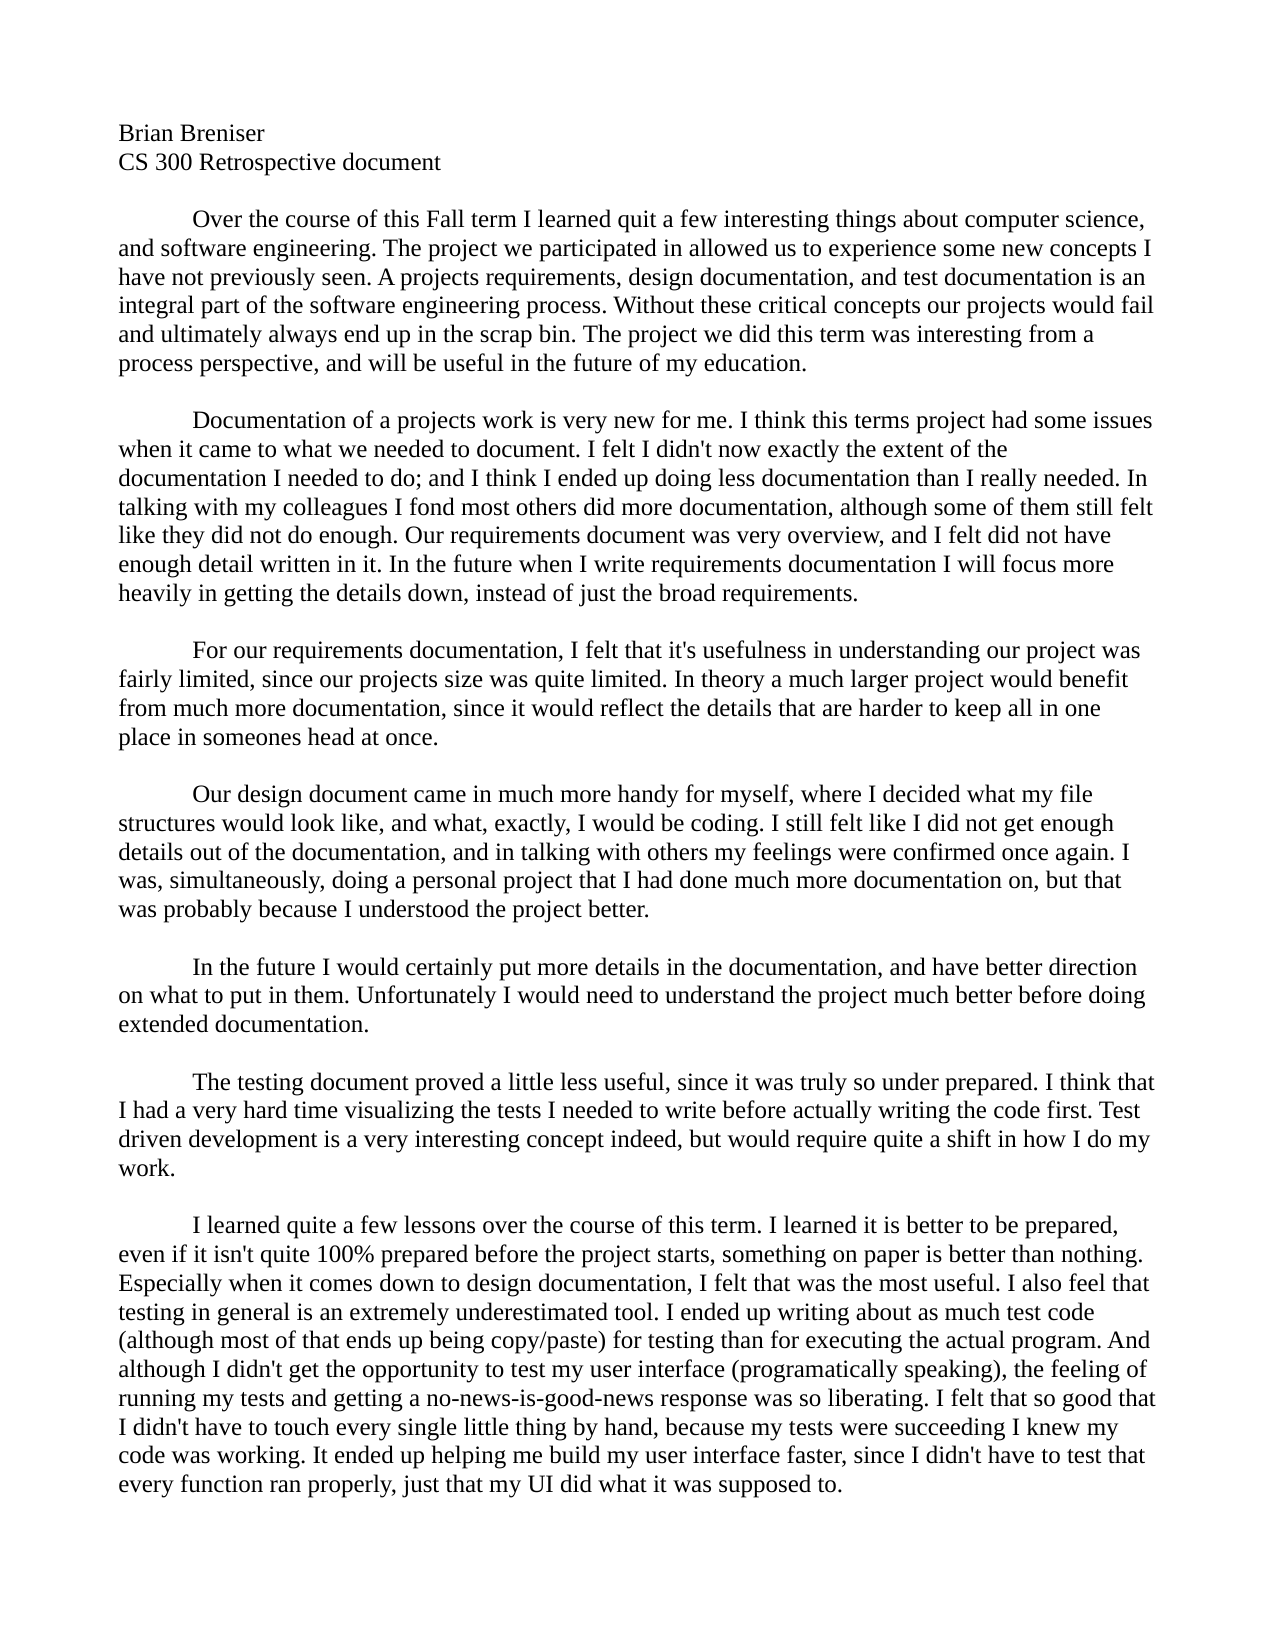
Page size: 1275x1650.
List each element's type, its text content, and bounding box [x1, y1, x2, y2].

text Documentation of a projects work is very new for me. I think this terms project had some issues when it came to what we needed to document. I felt I didn't now exactly the extent of the documentation I needed to do; and I think I ended up doing less documentation than I really needed. In talking with my colleagues I fond most others did more documentation, although some of them still felt like they did not do enough. Our requirements document was very overview, and I felt did not have enough detail written in it. In the future when I write requirements documentation I will focus more heavily in getting the details down, instead of just the broad requirements. [118, 406, 1157, 607]
text I learned quite a few lessons over the course of this term. I learned it is better to be prepared, even if it isn't quite 100% prepared before the project starts, something on paper is better than nothing. Especially when it comes down to design documentation, I felt that was the most useful. I also feel that testing in general is an extremely underestimated tool. I ended up writing about as much test code (although most of that ends up being copy/paste) for testing than for executing the actual program. And although I didn't get the opportunity to test my user interface (programatically speaking), the feeling of running my tests and getting a no-news-is-good-news response was so liberating. I felt that so good that I didn't have to touch every single little thing by hand, because my tests were succeeding I knew my code was working. It ended up helping me build my user interface faster, since I didn't have to test that every function ran properly, just that my UI did what it was supposed to. [118, 1211, 1157, 1498]
text In the future I would certainly put more details in the documentation, and have better direction on what to put in them. Unfortunately I would need to understand the project much better before doing extended documentation. [118, 952, 1157, 1038]
text Brian Breniser [118, 118, 1157, 147]
text Over the course of this Fall term I learned quit a few interesting things about computer science, and software engineering. The project we participated in allowed us to experience some new concepts I have not previously seen. A projects requirements, design documentation, and test documentation is an integral part of the software engineering process. Without these critical concepts our projects would fail and ultimately always end up in the scrap bin. The project we did this term was interesting from a process perspective, and will be useful in the future of my education. [118, 204, 1157, 377]
text For our requirements documentation, I felt that it's usefulness in understanding our project was fairly limited, since our projects size was quite limited. In theory a much larger project would benefit from much more documentation, since it would reflect the details that are harder to keep all in one place in someones head at once. [118, 636, 1157, 751]
text Our design document came in much more handy for myself, where I decided what my file structures would look like, and what, exactly, I would be coding. I still felt like I did not get enough details out of the documentation, and in talking with others my feelings were confirmed once again. I was, simultaneously, doing a personal project that I had done much more documentation on, but that was probably because I understood the project better. [118, 779, 1157, 923]
text CS 300 Retrospective document [118, 147, 1157, 176]
text The testing document proved a little less useful, since it was truly so under prepared. I think that I had a very hard time visualizing the tests I needed to write before actually writing the code first. Test driven development is a very interesting concept indeed, but would require quite a shift in how I do my work. [118, 1067, 1157, 1182]
